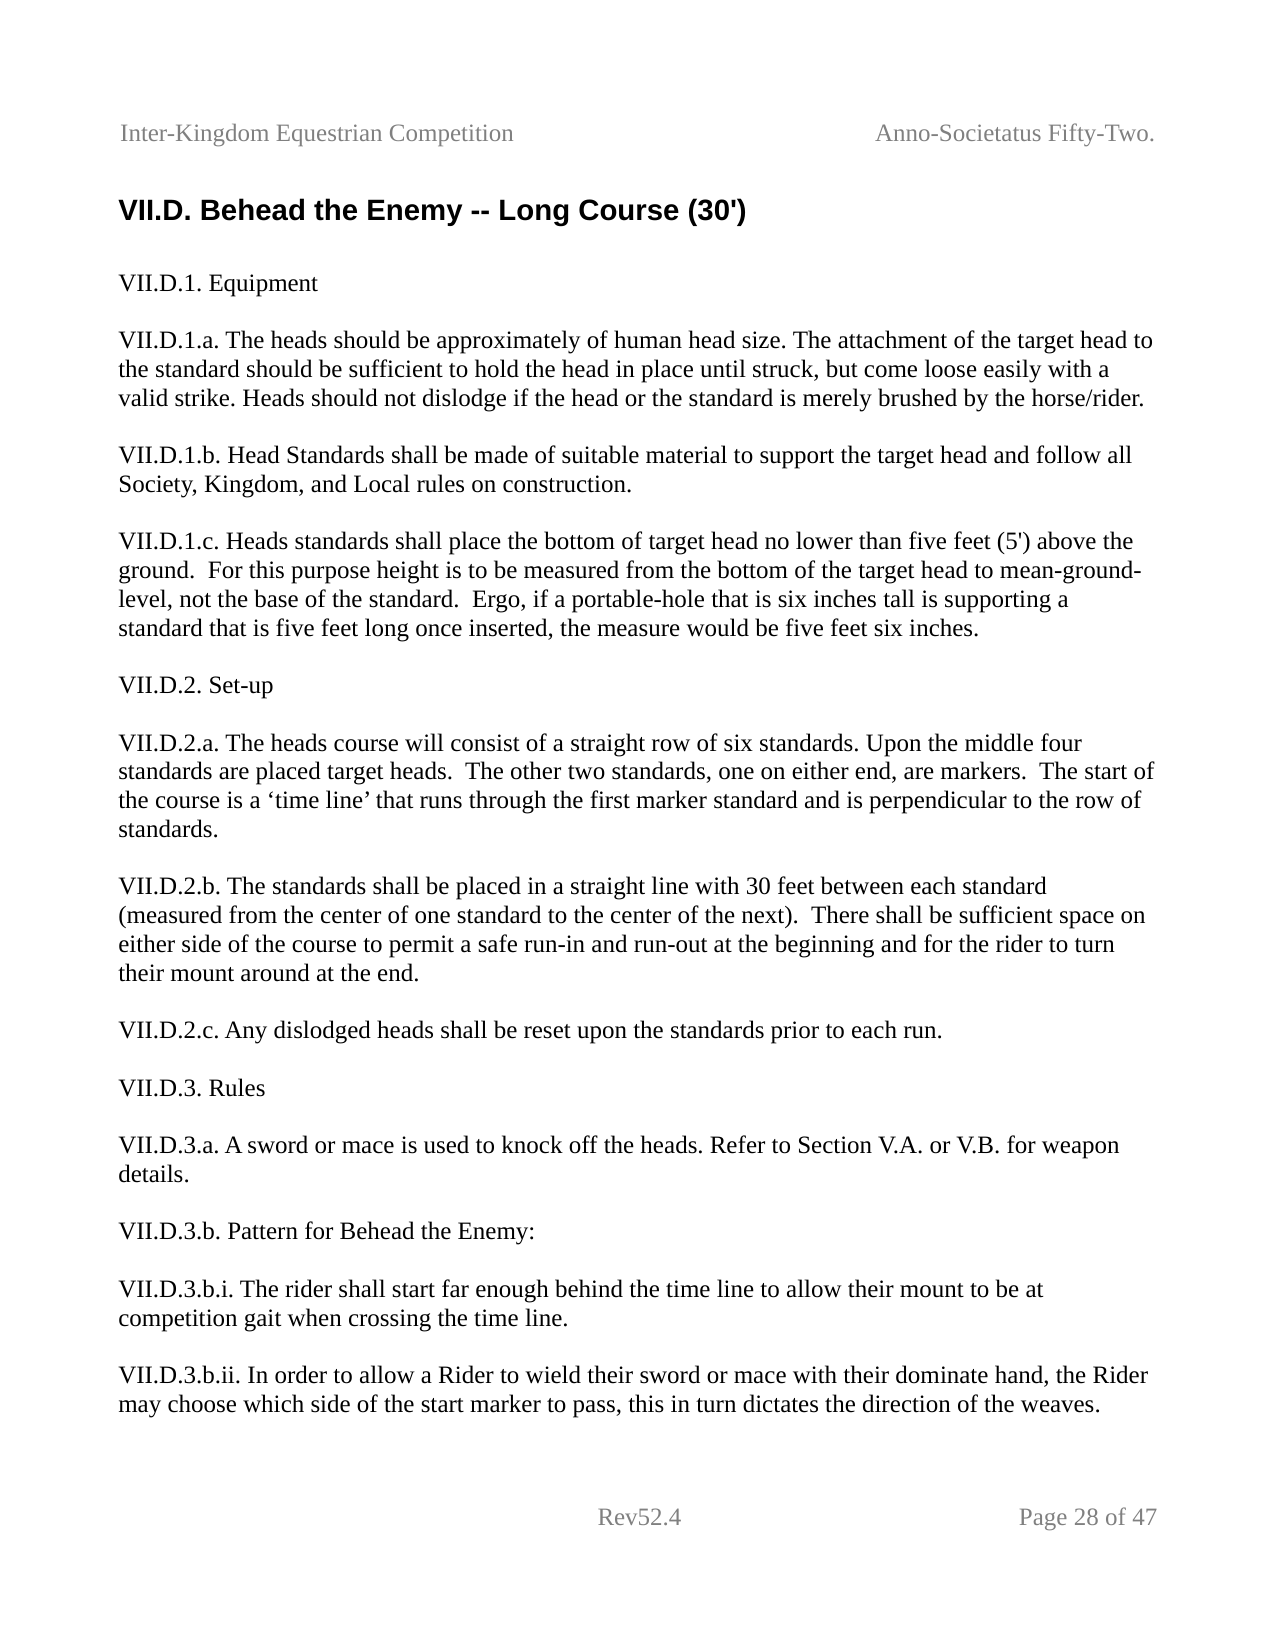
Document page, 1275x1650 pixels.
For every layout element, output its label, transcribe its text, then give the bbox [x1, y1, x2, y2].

text VII.D.1.b. Head Standards shall be made of suitable material to support the target head and follow all Society, Kingdom, and Local rules on construction. [118, 440, 1157, 498]
text VII.D.1. Equipment [118, 268, 1157, 296]
text VII.D.2. Set-up [118, 670, 1157, 699]
text VII.D.1.c. Heads standards shall place the bottom of target head no lower than five feet (5') above the ground. For this purpose height is to be measured from the bottom of the target head to mean-ground-level, not the base of the standard. Ergo, if a portable-hole that is six inches tall is supporting a standard that is five feet long once inserted, the measure would be five feet six inches. [118, 526, 1157, 641]
text VII.D.3.b.i. The rider shall start far enough behind the time line to allow their mount to be at competition gait when crossing the time line. [118, 1274, 1157, 1331]
text VII.D.3.a. A sword or mace is used to knock off the heads. Refer to Section V.A. or V.B. for weapon details. [118, 1130, 1157, 1188]
text VII.D.3.b.ii. In order to allow a Rider to wield their sword or mace with their dominate hand, the Rider may choose which side of the start marker to pass, this in turn dictates the direction of the weaves. [118, 1360, 1157, 1418]
text VII.D.3. Rules [118, 1073, 1157, 1101]
text VII.D.1.a. The heads should be approximately of human head size. The attachment of the target head to the standard should be sufficient to hold the head in place until struck, but come loose easily with a valid strike. Heads should not dislodge if the head or the standard is merely brushed by the horse/rider. [118, 325, 1157, 411]
subtitle VII.D. Behead the Enemy -- Long Course (30') [118, 193, 1157, 226]
text VII.D.3.b. Pattern for Behead the Enemy: [118, 1216, 1157, 1245]
text VII.D.2.a. The heads course will consist of a straight row of six standards. Upon the middle four standards are placed target heads. The other two standards, one on either end, are markers. The start of the course is a ‘time line’ that runs through the first marker standard and is perpendicular to the row of standards. [118, 728, 1157, 843]
text VII.D.2.b. The standards shall be placed in a straight line with 30 feet between each standard (measured from the center of one standard to the center of the next). There shall be sufficient space on either side of the course to permit a safe run-in and run-out at the beginning and for the rider to turn their mount around at the end. [118, 871, 1157, 986]
text VII.D.2.c. Any dislodged heads shall be reset upon the standards prior to each run. [118, 1015, 1157, 1044]
